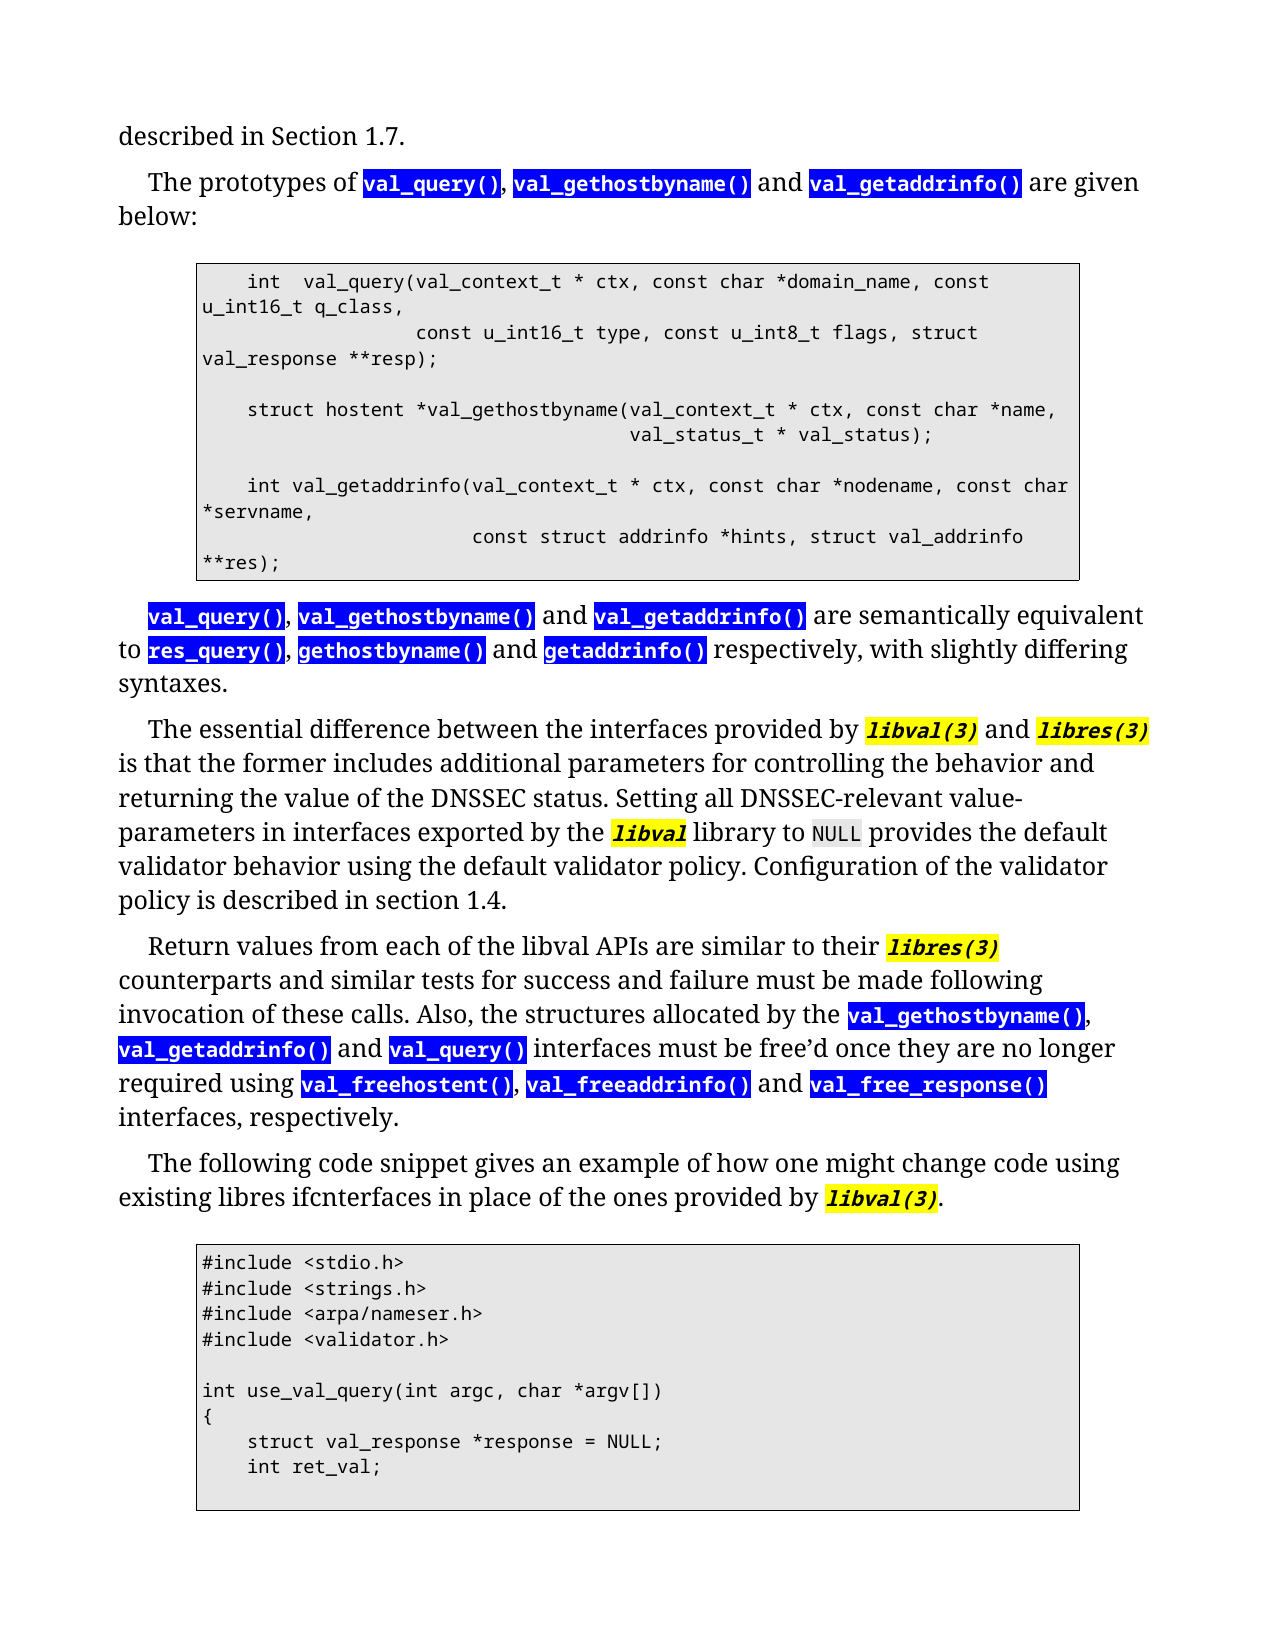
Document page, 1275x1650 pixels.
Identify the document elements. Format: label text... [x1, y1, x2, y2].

text val_query(), val_gethostbyname() and val_getaddrinfo() are semantically equivalent to res_query(), gethostbyname() and getaddrinfo() respectively, with slightly differing syntaxes. [118, 597, 1157, 699]
table_header int val_query(val_context_t * ctx, const char *domain_name, const u_int16_t q_class, const u_int16_t type, const u_int8_t flags, struct val_response **resp); struct hostent *val_gethostbyname(val_context_t * ctx, const char *name, val_status_t * val_status); int val_getaddrinfo(val_context_t * ctx, const char *nodename, const char *servname, const struct addrinfo *hints, struct val_addrinfo **res); [197, 264, 1079, 580]
text The essential difference between the interfaces provided by libval(3) and libres(3) is that the former includes additional parameters for controlling the behavior and returning the value of the DNSSEC status. Setting all DNSSEC-relevant value-parameters in interfaces exported by the libval library to NULL provides the default validator behavior using the default validator policy. Configuration of the validator policy is described in section 1.4. [118, 712, 1157, 916]
text Return values from each of the libval APIs are similar to their libres(3) counterparts and similar tests for success and failure must be made following invocation of these calls. Also, the structures allocated by the val_gethostbyname(), val_getaddrinfo() and val_query() interfaces must be free’d once they are no longer required using val_freehostent(), val_freeaddrinfo() and val_free_response() interfaces, respectively. [118, 929, 1157, 1133]
table_header #include <stdio.h> #include <strings.h> #include <arpa/nameser.h> #include <validator.h> int use_val_query(int argc, char *argv[]) { struct val_response *response = NULL; int ret_val; [197, 1245, 1079, 1510]
text described in Section 1.7. [118, 118, 1157, 152]
text The following code snippet gives an example of how one might change code using existing libres ifcnterfaces in place of the ones provided by libval(3). [118, 1146, 1157, 1214]
text The prototypes of val_query(), val_gethostbyname() and val_getaddrinfo() are given below: [118, 165, 1157, 233]
